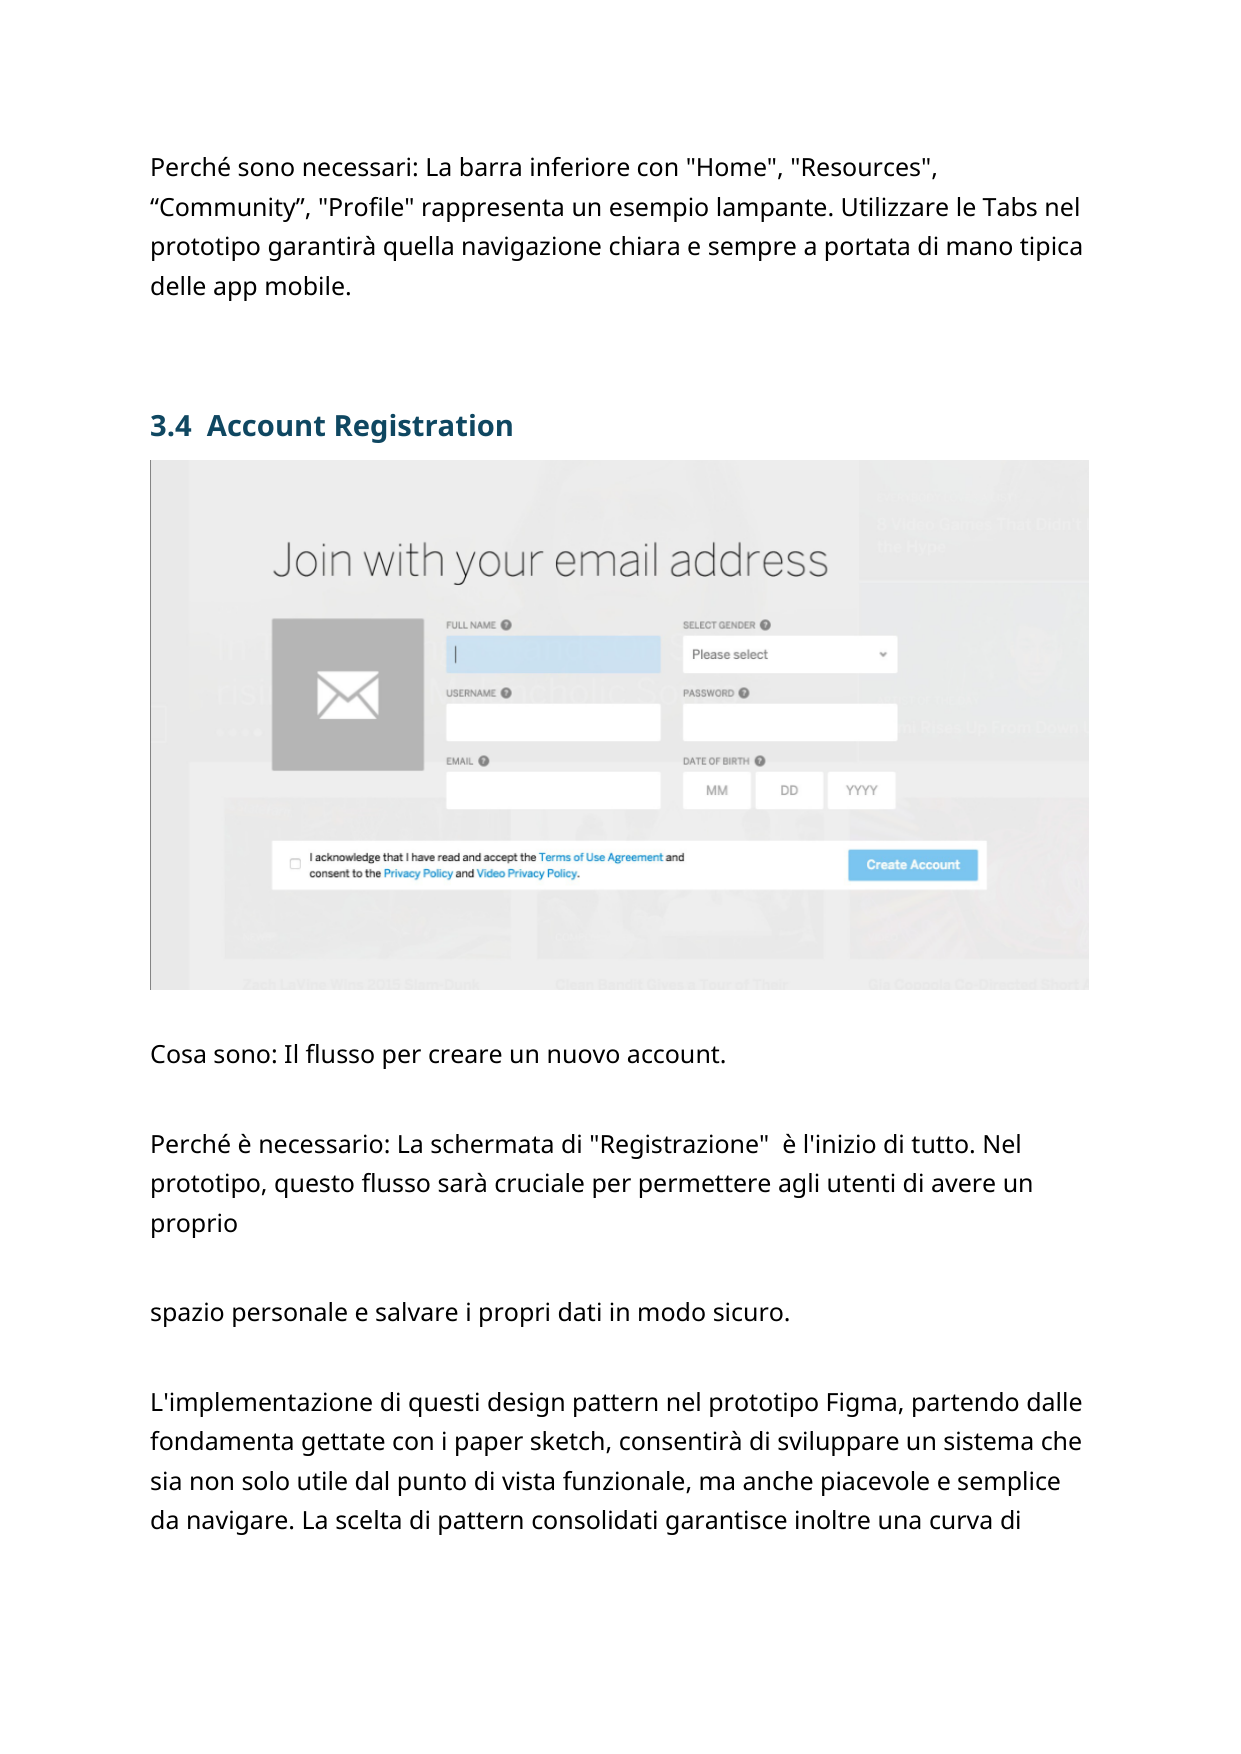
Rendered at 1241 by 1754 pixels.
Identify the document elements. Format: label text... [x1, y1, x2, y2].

text L'implementazione di questi design pattern nel prototipo Figma, partendo dalle fondamenta gettate con i paper sketch, consentirà di sviluppare un sistema che sia non solo utile dal punto di vista funzionale, ma anche piacevole e semplice da navigare. La scelta di pattern consolidati garantisce inoltre una curva di [150, 1384, 1090, 1537]
text Perché è necessario: La schermata di "Registrazione" è l'inizio di tutto. Nel prototipo, questo flusso sarà cruciale per permettere agli utenti di avere un proprio [150, 1126, 1090, 1239]
text Cosa sono: Il flusso per creare un nuovo account. [150, 1037, 1090, 1071]
subtitle 3.4 Account Registration [150, 406, 1090, 445]
text spazio personale e salvare i propri dati in modo sicuro. [150, 1295, 1090, 1329]
text Perché sono necessari: La barra inferiore con "Home", "Resources", “Community”, "Profile" rappresenta un esempio lampante. Utilizzare le Tabs nel prototipo garantirà quella navigazione chiara e sempre a portata di mano tipica delle app mobile. [150, 150, 1090, 302]
